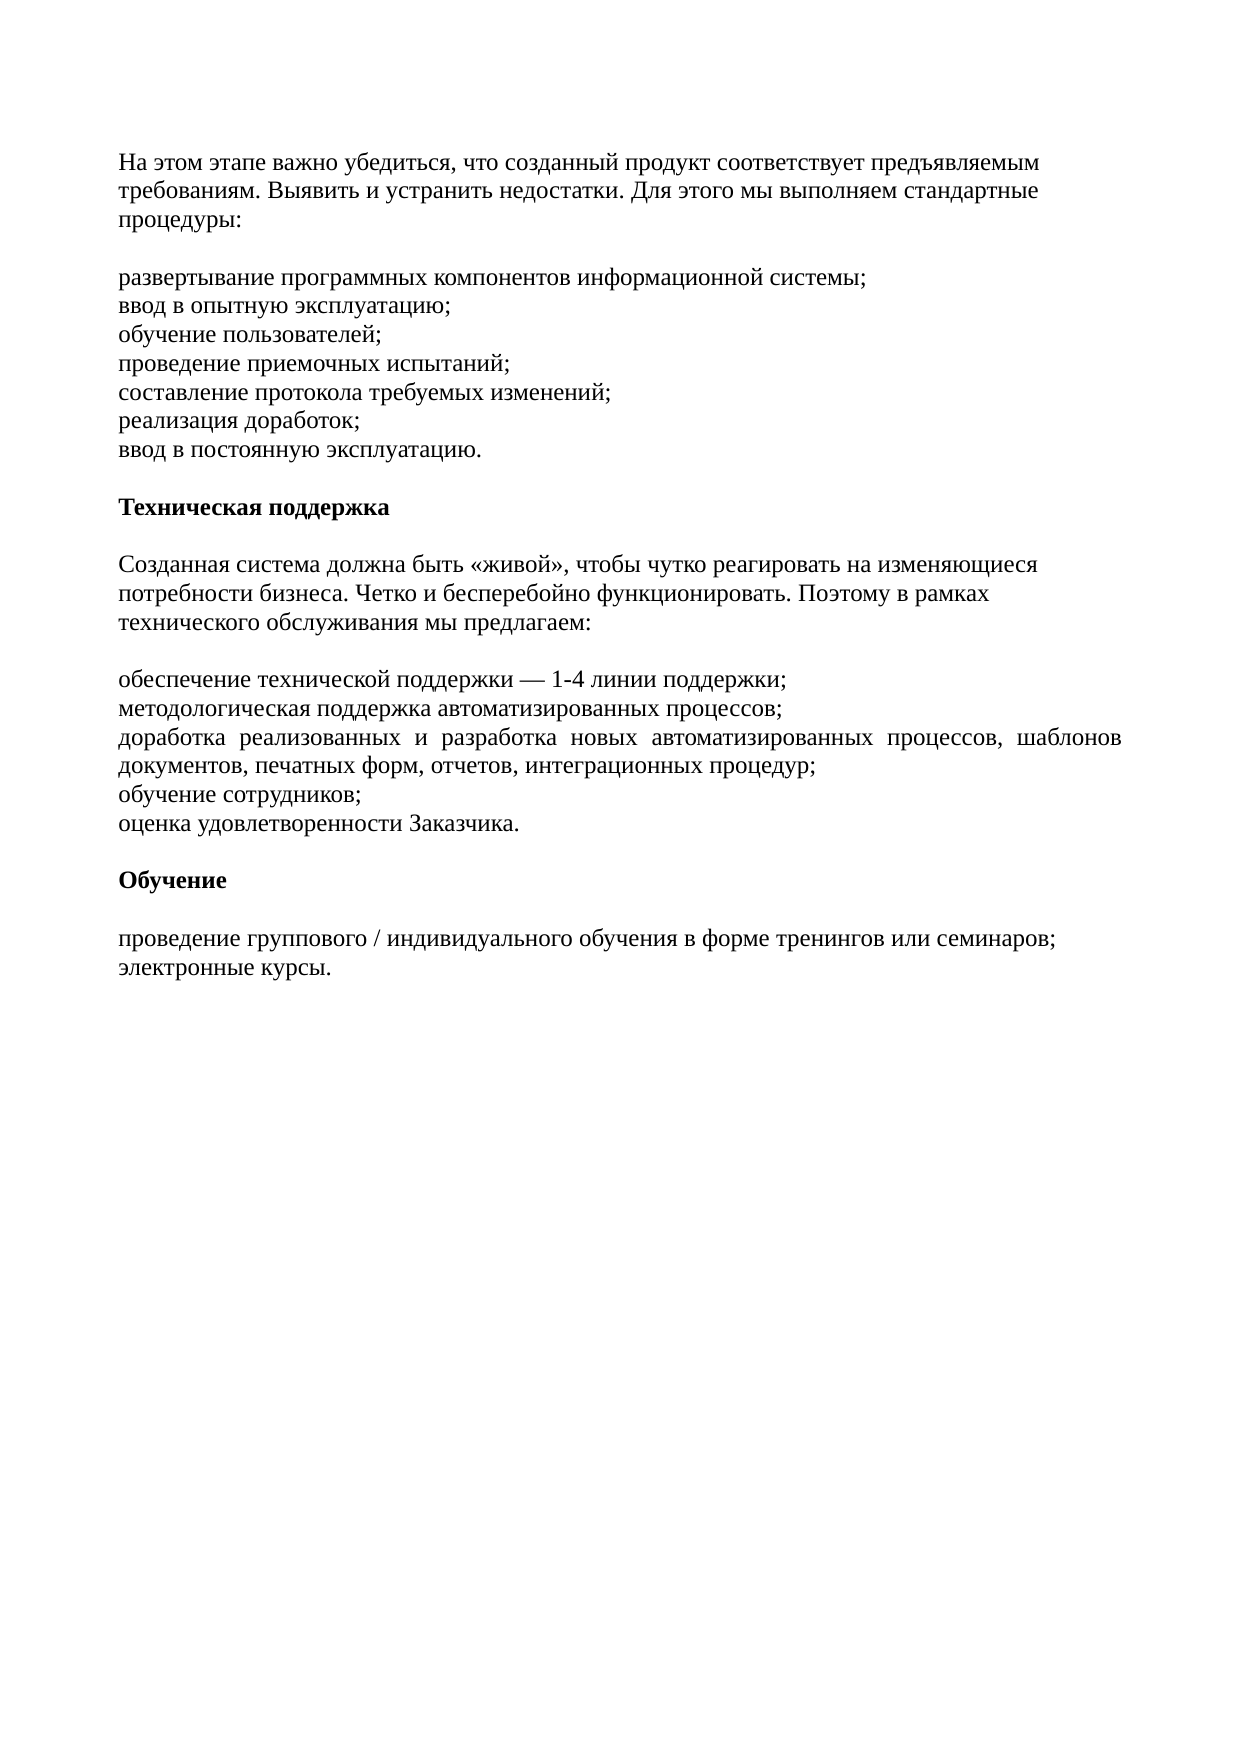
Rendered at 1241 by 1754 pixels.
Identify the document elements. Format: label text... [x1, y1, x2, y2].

text методологическая поддержка автоматизированных процессов; [118, 693, 1122, 722]
text проведение приемочных испытаний; [118, 348, 1122, 377]
text На этом этапе важно убедиться, что созданный продукт соответствует предъявляемым требованиям. Выявить и устранить недостатки. Для этого мы выполняем стандартные процедуры: [118, 147, 1122, 233]
text электронные курсы. [118, 952, 1122, 981]
text Созданная система должна быть «живой», чтобы чутко реагировать на изменяющиеся потребности бизнеса. Четко и бесперебойно функционировать. Поэтому в рамках технического обслуживания мы предлагаем: [118, 549, 1122, 636]
text обучение сотрудников; [118, 779, 1122, 808]
text ввод в опытную эксплуатацию; [118, 291, 1122, 319]
text проведение группового / индивидуального обучения в форме тренингов или семинаров; [118, 923, 1122, 952]
text реализация доработок; [118, 406, 1122, 434]
text оценка удовлетворенности Заказчика. [118, 808, 1122, 837]
text обучение пользователей; [118, 319, 1122, 348]
text Техническая поддержка [118, 492, 1122, 521]
text Обучение [118, 866, 1122, 894]
text развертывание программных компонентов информационной системы; [118, 262, 1122, 291]
text ввод в постоянную эксплуатацию. [118, 434, 1122, 463]
text доработка реализованных и разработка новых автоматизированных процессов, шаблонов документов, печатных форм, отчетов, интеграционных процедур; [118, 722, 1122, 779]
text составление протокола требуемых изменений; [118, 377, 1122, 406]
text обеспечение технической поддержки — 1-4 линии поддержки; [118, 664, 1122, 693]
